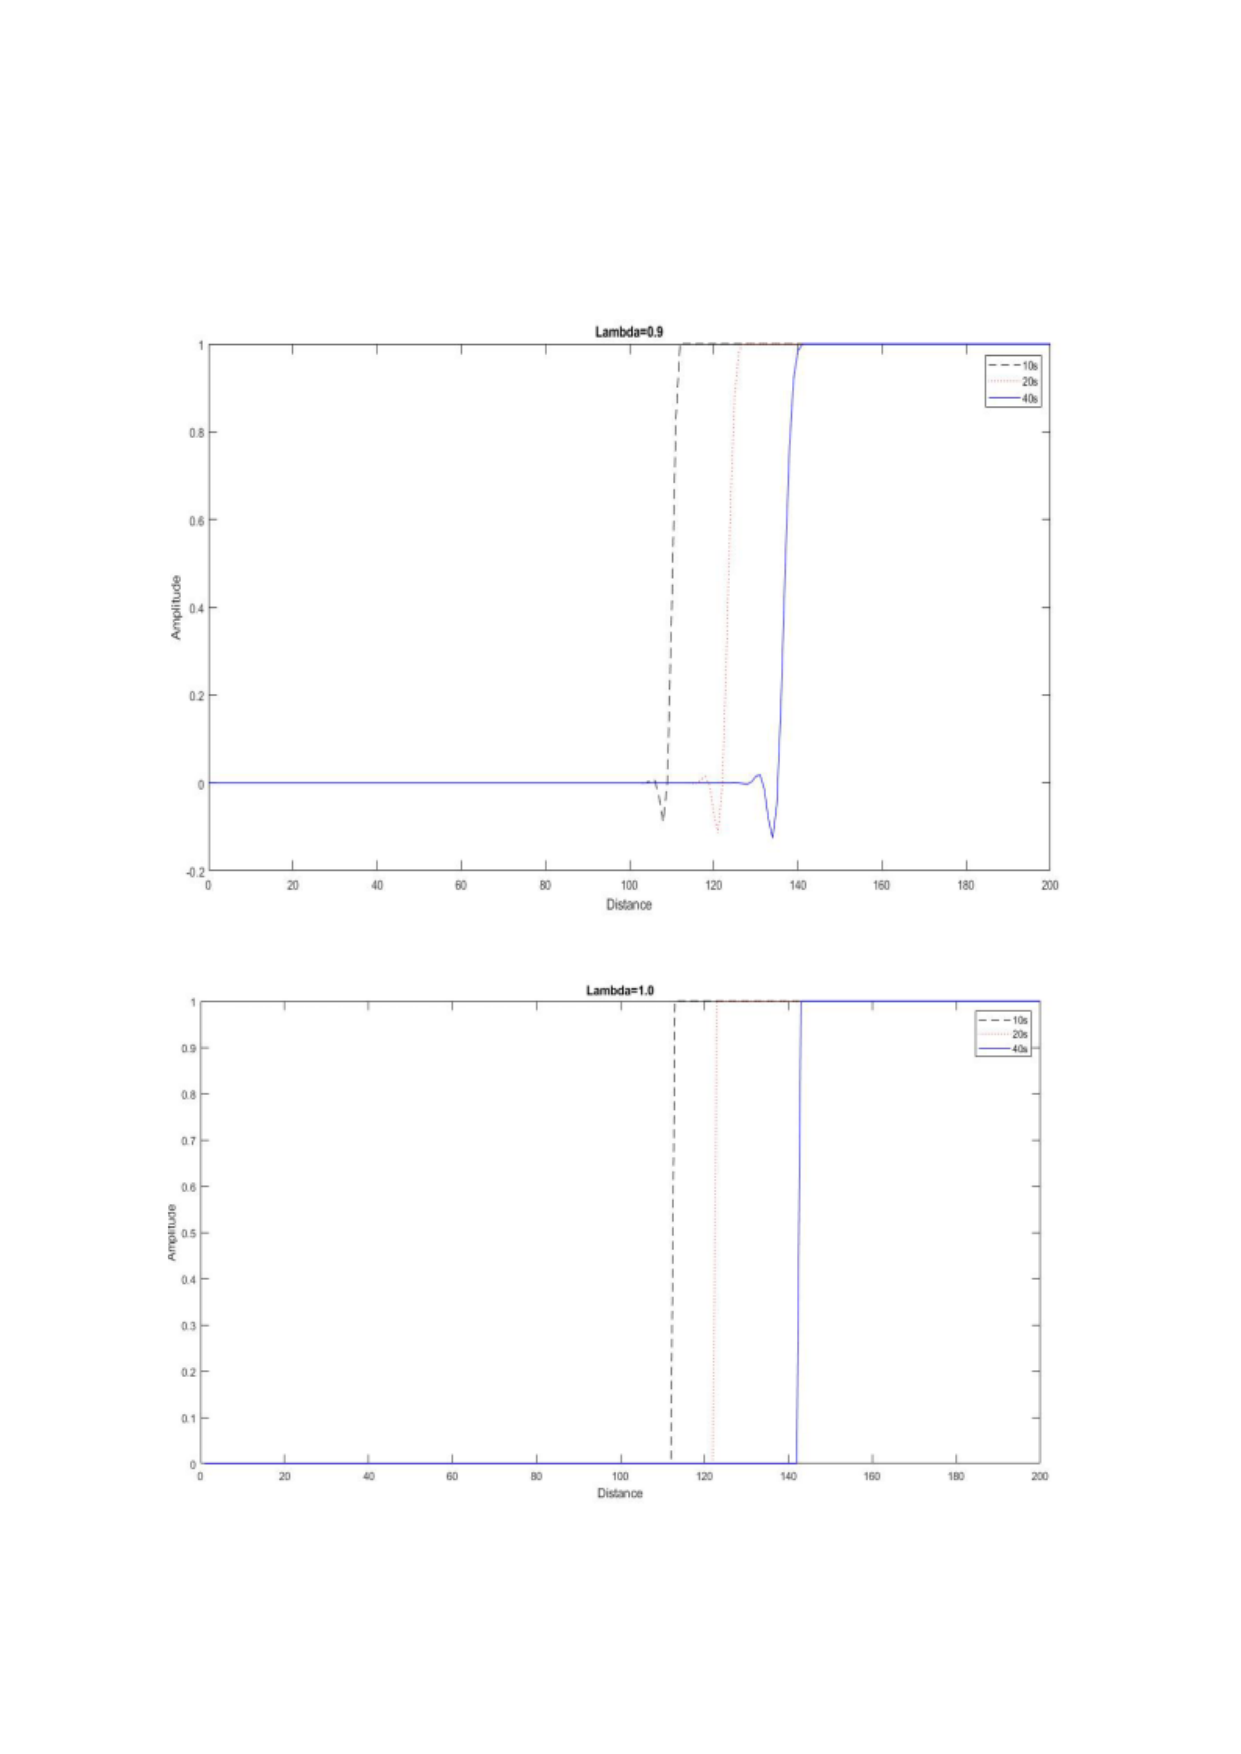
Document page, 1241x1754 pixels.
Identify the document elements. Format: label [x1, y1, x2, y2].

picture [167, 980, 1073, 1507]
picture [170, 319, 1071, 923]
